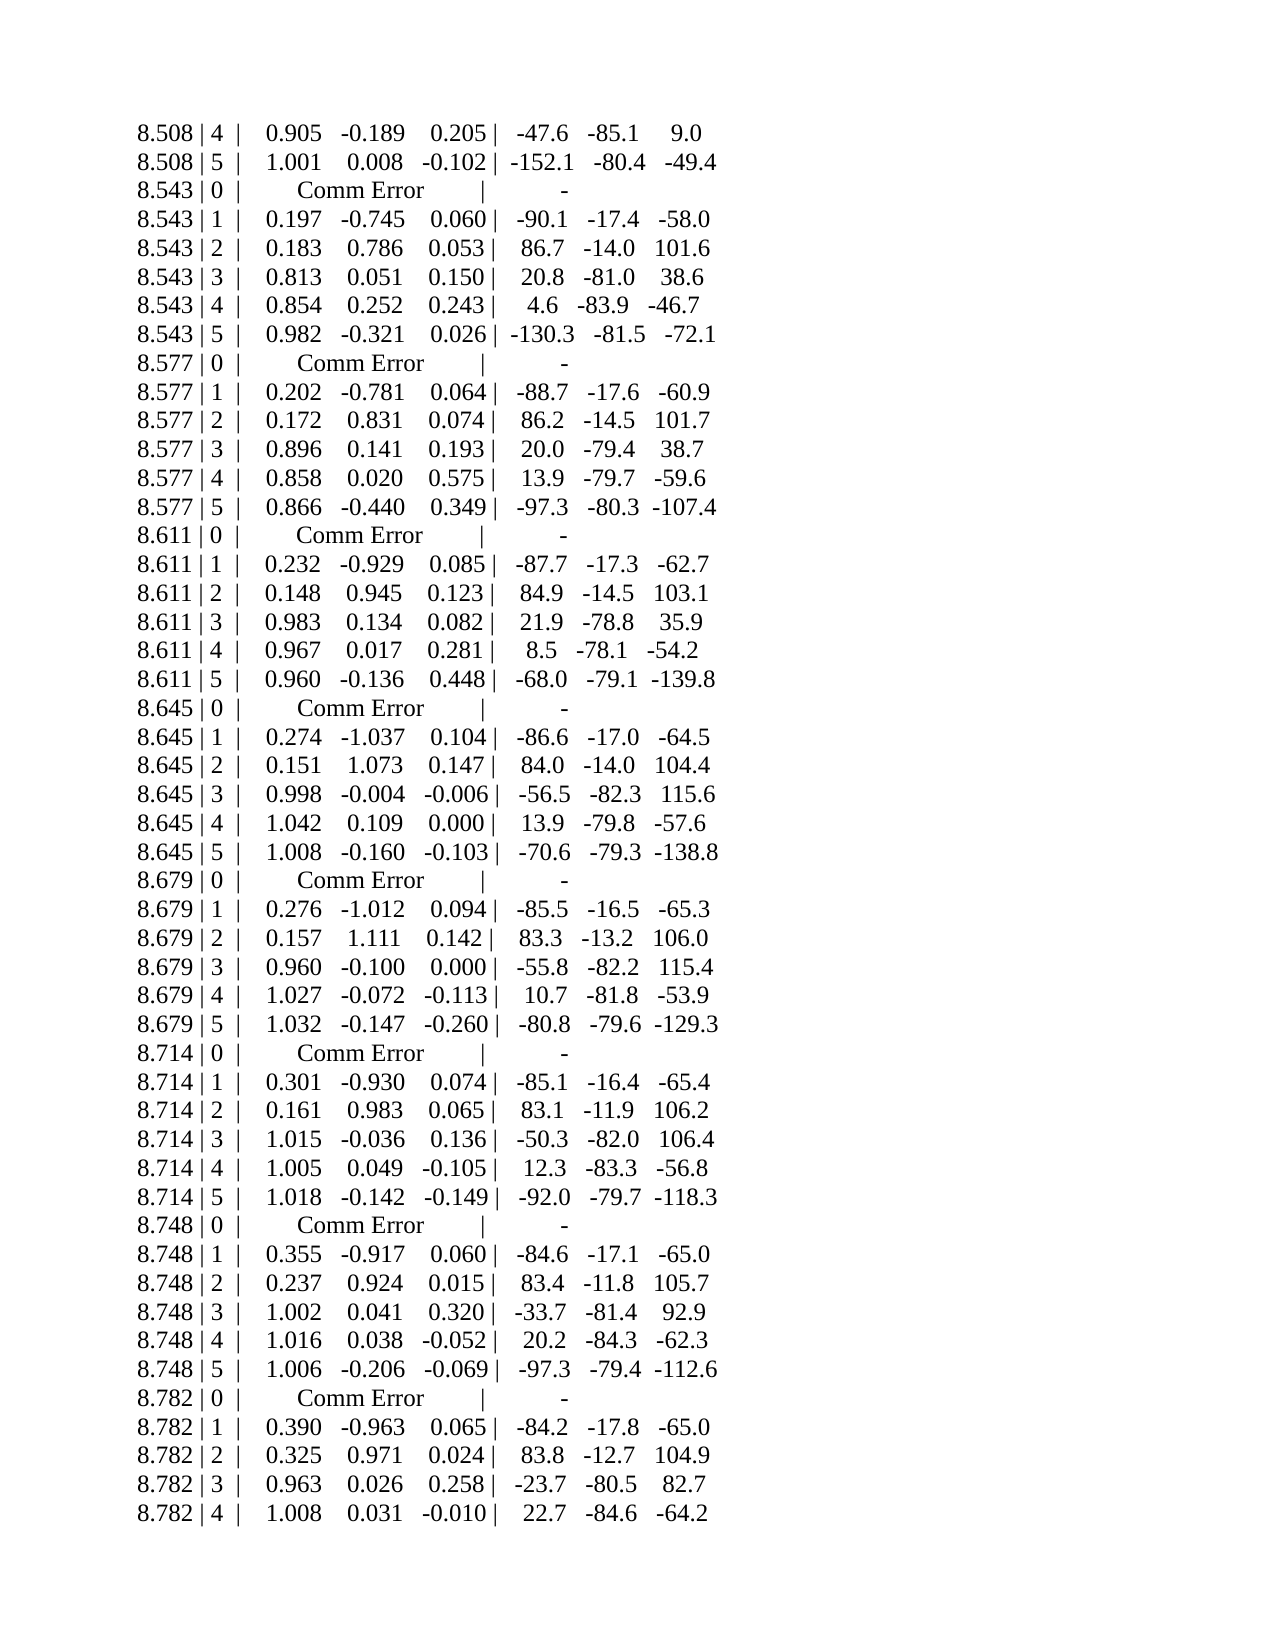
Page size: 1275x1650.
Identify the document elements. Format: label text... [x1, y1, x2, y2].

text 8.645 | 1 | 0.274 -1.037 0.104 | -86.6 -17.0 -64.5 [118, 722, 1157, 751]
text 8.645 | 3 | 0.998 -0.004 -0.006 | -56.5 -82.3 115.6 [118, 779, 1157, 808]
text 8.577 | 5 | 0.866 -0.440 0.349 | -97.3 -80.3 -107.4 [118, 492, 1157, 521]
text 8.611 | 2 | 0.148 0.945 0.123 | 84.9 -14.5 103.1 [118, 578, 1157, 607]
text 8.714 | 0 | Comm Error | - [118, 1038, 1157, 1067]
text 8.679 | 4 | 1.027 -0.072 -0.113 | 10.7 -81.8 -53.9 [118, 981, 1157, 1009]
text 8.645 | 2 | 0.151 1.073 0.147 | 84.0 -14.0 104.4 [118, 751, 1157, 779]
text 8.679 | 3 | 0.960 -0.100 0.000 | -55.8 -82.2 115.4 [118, 952, 1157, 981]
text 8.714 | 4 | 1.005 0.049 -0.105 | 12.3 -83.3 -56.8 [118, 1153, 1157, 1182]
text 8.577 | 4 | 0.858 0.020 0.575 | 13.9 -79.7 -59.6 [118, 463, 1157, 492]
text 8.543 | 4 | 0.854 0.252 0.243 | 4.6 -83.9 -46.7 [118, 291, 1157, 319]
text 8.748 | 3 | 1.002 0.041 0.320 | -33.7 -81.4 92.9 [118, 1297, 1157, 1326]
text 8.748 | 2 | 0.237 0.924 0.015 | 83.4 -11.8 105.7 [118, 1268, 1157, 1297]
text 8.782 | 3 | 0.963 0.026 0.258 | -23.7 -80.5 82.7 [118, 1469, 1157, 1498]
text 8.782 | 1 | 0.390 -0.963 0.065 | -84.2 -17.8 -65.0 [118, 1412, 1157, 1441]
text 8.748 | 0 | Comm Error | - [118, 1211, 1157, 1239]
text 8.611 | 1 | 0.232 -0.929 0.085 | -87.7 -17.3 -62.7 [118, 549, 1157, 578]
text 8.714 | 1 | 0.301 -0.930 0.074 | -85.1 -16.4 -65.4 [118, 1067, 1157, 1096]
text 8.611 | 4 | 0.967 0.017 0.281 | 8.5 -78.1 -54.2 [118, 636, 1157, 664]
text 8.508 | 5 | 1.001 0.008 -0.102 | -152.1 -80.4 -49.4 [118, 147, 1157, 176]
text 8.508 | 4 | 0.905 -0.189 0.205 | -47.6 -85.1 9.0 [118, 118, 1157, 147]
text 8.748 | 5 | 1.006 -0.206 -0.069 | -97.3 -79.4 -112.6 [118, 1354, 1157, 1383]
text 8.782 | 0 | Comm Error | - [118, 1383, 1157, 1412]
text 8.543 | 1 | 0.197 -0.745 0.060 | -90.1 -17.4 -58.0 [118, 204, 1157, 233]
text 8.679 | 5 | 1.032 -0.147 -0.260 | -80.8 -79.6 -129.3 [118, 1009, 1157, 1038]
text 8.543 | 3 | 0.813 0.051 0.150 | 20.8 -81.0 38.6 [118, 262, 1157, 291]
text 8.679 | 1 | 0.276 -1.012 0.094 | -85.5 -16.5 -65.3 [118, 894, 1157, 923]
text 8.543 | 5 | 0.982 -0.321 0.026 | -130.3 -81.5 -72.1 [118, 319, 1157, 348]
text 8.611 | 0 | Comm Error | - [118, 521, 1157, 549]
text 8.645 | 4 | 1.042 0.109 0.000 | 13.9 -79.8 -57.6 [118, 808, 1157, 837]
text 8.679 | 2 | 0.157 1.111 0.142 | 83.3 -13.2 106.0 [118, 923, 1157, 952]
text 8.577 | 0 | Comm Error | - [118, 348, 1157, 377]
text 8.577 | 3 | 0.896 0.141 0.193 | 20.0 -79.4 38.7 [118, 434, 1157, 463]
text 8.714 | 5 | 1.018 -0.142 -0.149 | -92.0 -79.7 -118.3 [118, 1182, 1157, 1211]
text 8.645 | 5 | 1.008 -0.160 -0.103 | -70.6 -79.3 -138.8 [118, 837, 1157, 866]
text 8.645 | 0 | Comm Error | - [118, 693, 1157, 722]
text 8.782 | 4 | 1.008 0.031 -0.010 | 22.7 -84.6 -64.2 [118, 1498, 1157, 1527]
text 8.714 | 3 | 1.015 -0.036 0.136 | -50.3 -82.0 106.4 [118, 1124, 1157, 1153]
text 8.611 | 3 | 0.983 0.134 0.082 | 21.9 -78.8 35.9 [118, 607, 1157, 636]
text 8.748 | 4 | 1.016 0.038 -0.052 | 20.2 -84.3 -62.3 [118, 1326, 1157, 1354]
text 8.748 | 1 | 0.355 -0.917 0.060 | -84.6 -17.1 -65.0 [118, 1239, 1157, 1268]
text 8.577 | 2 | 0.172 0.831 0.074 | 86.2 -14.5 101.7 [118, 406, 1157, 434]
text 8.611 | 5 | 0.960 -0.136 0.448 | -68.0 -79.1 -139.8 [118, 664, 1157, 693]
text 8.543 | 0 | Comm Error | - [118, 176, 1157, 204]
text 8.782 | 2 | 0.325 0.971 0.024 | 83.8 -12.7 104.9 [118, 1441, 1157, 1469]
text 8.714 | 2 | 0.161 0.983 0.065 | 83.1 -11.9 106.2 [118, 1096, 1157, 1124]
text 8.577 | 1 | 0.202 -0.781 0.064 | -88.7 -17.6 -60.9 [118, 377, 1157, 406]
text 8.679 | 0 | Comm Error | - [118, 866, 1157, 894]
text 8.543 | 2 | 0.183 0.786 0.053 | 86.7 -14.0 101.6 [118, 233, 1157, 262]
